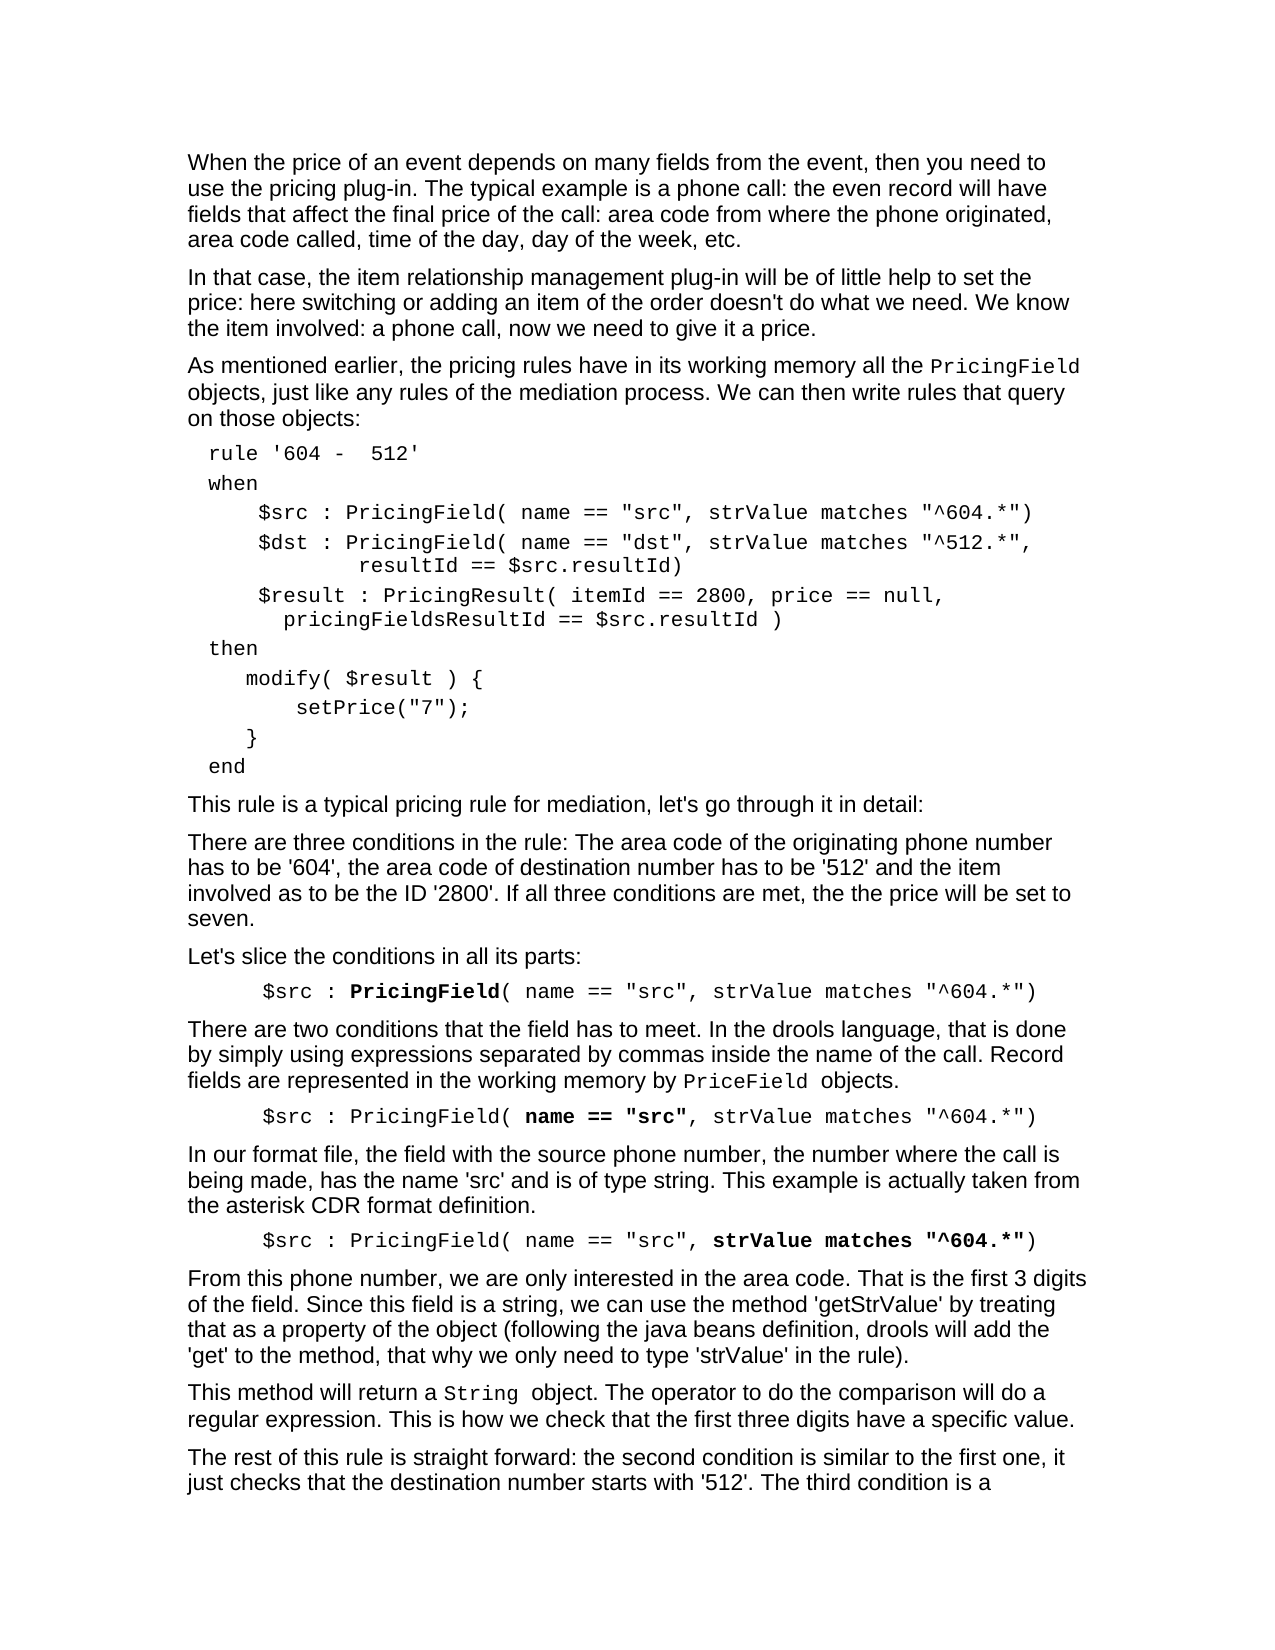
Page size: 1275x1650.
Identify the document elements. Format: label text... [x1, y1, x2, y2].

text This rule is a typical pricing rule for mediation, let's go through it in detail: [187, 792, 1087, 817]
text setPrice("7"); [208, 697, 1067, 721]
text $src : PricingField( name == "src", strValue matches "^604.*") [187, 1106, 1087, 1130]
text There are two conditions that the field has to meet. In the drools language, that is done by simply using expressions separated by commas inside the name of the call. Record fields are represented in the working memory by PriceField objects. [187, 1016, 1087, 1094]
text $src : PricingField( name == "src", strValue matches "^604.*") [208, 502, 1067, 526]
text $dst : PricingField( name == "dst", strValue matches "^512.*", resultId == $src.resultId) [208, 532, 1067, 579]
text } [208, 727, 1067, 751]
text From this phone number, we are only interested in the area code. That is the first 3 digits of the field. Since this field is a string, we can use the method 'getStrValue' by treating that as a property of the object (following the java beans definition, drools will add the 'get' to the method, that why we only need to type 'strValue' in the rule). [187, 1266, 1087, 1368]
text end [208, 756, 1067, 780]
text As mentioned earlier, the pricing rules have in its working memory all the PricingField objects, just like any rules of the mediation process. We can then write rules that query on those objects: [187, 353, 1087, 431]
text Let's slice the conditions in all its parts: [187, 943, 1087, 969]
text modify( $result ) { [208, 668, 1067, 691]
text This method will return a String object. The operator to do the comparison will do a regular expression. This is how we check that the first three digits have a specific value. [187, 1380, 1087, 1433]
text There are three conditions in the rule: The area code of the originating phone number has to be '604', the area code of destination number has to be '512' and the item involved as to be the ID '2800'. If all three conditions are met, the the price will be set to seven. [187, 829, 1087, 932]
text The rest of this rule is straight forward: the second condition is similar to the first one, it just checks that the destination number starts with '512'. The third condition is a [187, 1444, 1087, 1496]
text In that case, the item relationship management plug-in will be of little help to set the price: here switching or adding an item of the order doesn't do what we need. We know the item involved: a phone call, now we need to give it a price. [187, 264, 1087, 341]
text When the price of an event depends on many fields from the event, then you need to use the pricing plug-in. The typical example is a phone call: the even record will have fields that affect the final price of the call: area code from where the phone originated, area code called, time of the day, day of the week, etc. [187, 150, 1087, 252]
text rule '604 - 512' [208, 443, 1067, 467]
text In our format file, the field with the source phone number, the number where the call is being made, has the name 'src' and is of type string. This example is actually taken from the asterisk CDR format definition. [187, 1142, 1087, 1219]
text $result : PricingResult( itemId == 2800, price == null, pricingFieldsResultId == $src.resultId ) [208, 585, 1067, 632]
text $src : PricingField( name == "src", strValue matches "^604.*") [187, 1230, 1087, 1254]
text then [208, 638, 1067, 662]
text $src : PricingField( name == "src", strValue matches "^604.*") [187, 981, 1087, 1004]
text when [208, 472, 1067, 496]
